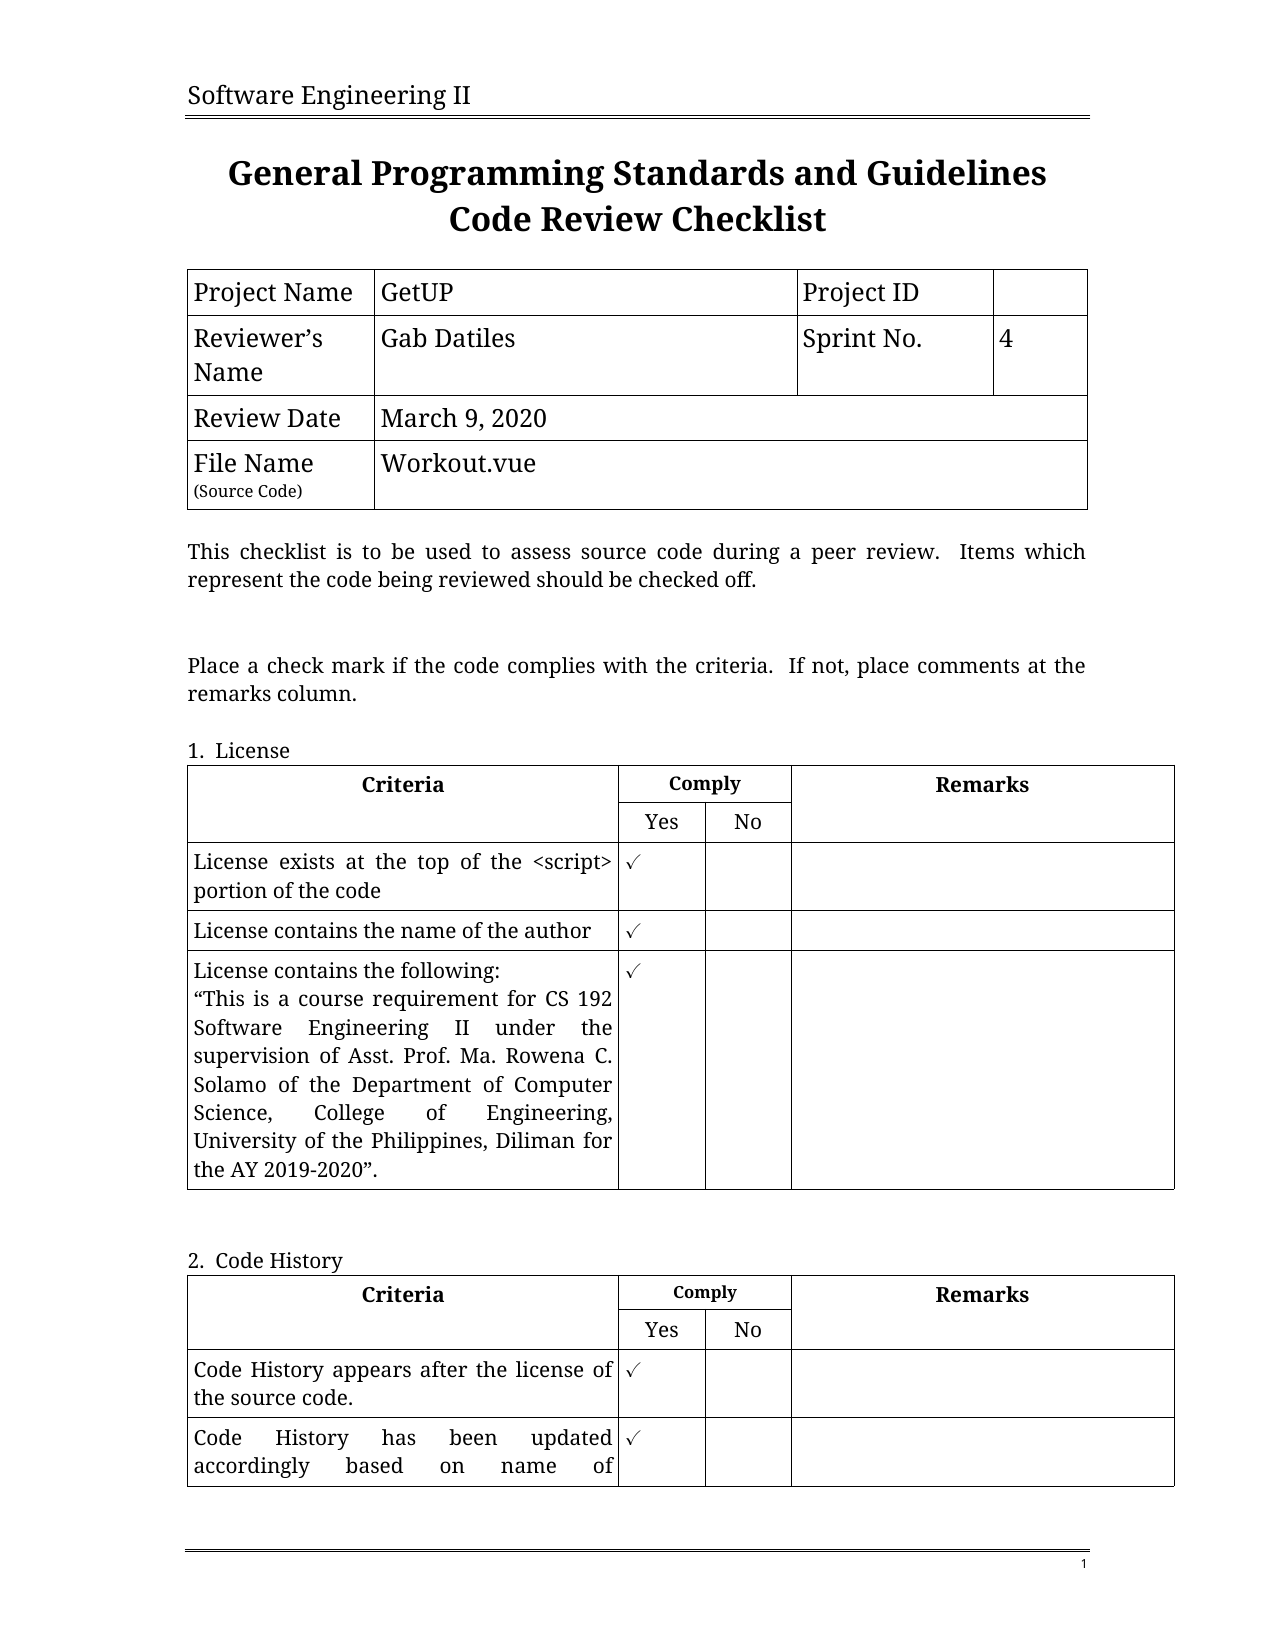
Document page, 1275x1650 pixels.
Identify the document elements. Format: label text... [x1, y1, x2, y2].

table_header GetUP [375, 270, 797, 315]
table_cell Sprint No. [798, 316, 993, 394]
table_cell [792, 843, 1174, 910]
table_cell [706, 843, 791, 910]
text General Programming Standards and Guidelines Code Review Checklist [187, 150, 1087, 241]
table_cell March 9, 2020 [375, 396, 1087, 440]
table_header Project Name [188, 270, 374, 315]
table_cell ✓ [619, 1350, 705, 1417]
table_cell ✓ [619, 911, 705, 950]
table_cell Gab Datiles [375, 316, 797, 394]
table_cell ✓ [619, 951, 705, 1189]
table_cell ✓ [619, 843, 705, 910]
table_header Criteria [188, 766, 618, 842]
table_cell 4 [994, 316, 1087, 394]
text This checklist is to be used to assess source code during a peer review. Items which represent the code being reviewed should be checked off. [187, 537, 1087, 594]
table_header Project ID [798, 270, 993, 315]
table_cell Review Date [188, 396, 374, 440]
text Place a check mark if the code complies with the criteria. If not, place comments at the remarks column. [187, 651, 1087, 708]
table_cell No [706, 803, 791, 842]
table_cell License contains the name of the author [188, 911, 618, 950]
text 1. License [187, 736, 1087, 764]
table_cell Yes [619, 1310, 705, 1349]
table_cell Code History appears after the license of the source code. [188, 1350, 618, 1417]
table_header [994, 270, 1087, 315]
table_cell Yes [619, 803, 705, 842]
table_cell [706, 1418, 791, 1486]
table_cell No [706, 1310, 791, 1349]
table_cell ✓ [619, 1418, 705, 1486]
table_cell [706, 951, 791, 1189]
table_cell License contains the following: “This is a course requirement for CS 192 Software Engineering II under the supervision of Asst. Prof. Ma. Rowena C. Solamo of the Department of Computer Science, College of Engineering, University of the Philippines, Diliman for the AY 2019-2020”. [188, 951, 618, 1189]
text 2. Code History [187, 1246, 1087, 1274]
table_cell Code History has been updated accordingly based on name of [188, 1418, 618, 1486]
table_cell [792, 951, 1174, 1189]
table_cell [792, 1418, 1174, 1486]
table_header Remarks [792, 766, 1174, 842]
table_header Remarks [792, 1276, 1174, 1349]
table_cell [792, 911, 1174, 950]
table_cell Workout.vue [375, 441, 1087, 508]
table_cell File Name (Source Code) [188, 441, 374, 508]
table_header Criteria [188, 1276, 618, 1349]
table_header Comply [619, 1276, 791, 1309]
table_cell [706, 1350, 791, 1417]
table_cell [792, 1350, 1174, 1417]
table_header Comply [619, 766, 791, 802]
table_cell Reviewer’s Name [188, 316, 374, 394]
table_cell License exists at the top of the <script> portion of the code [188, 843, 618, 910]
table_cell [706, 911, 791, 950]
